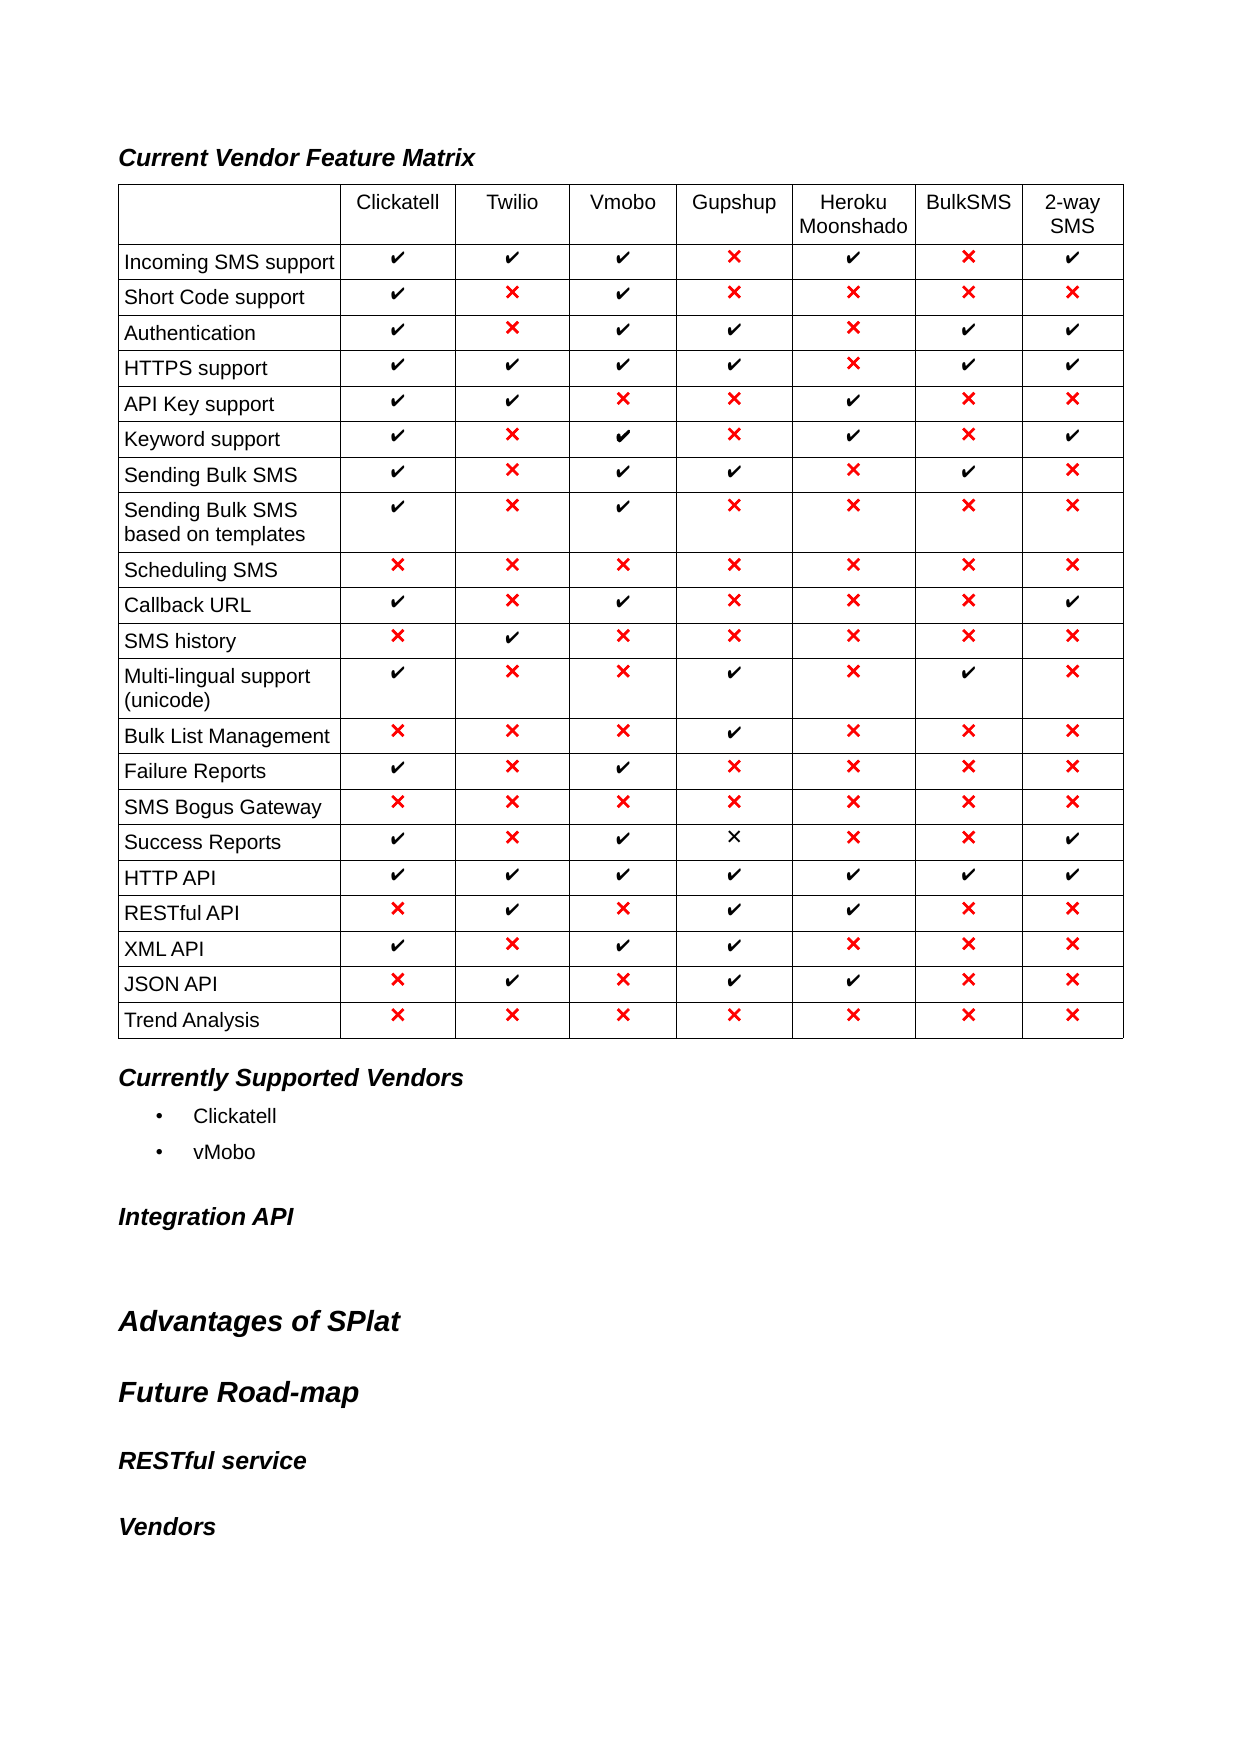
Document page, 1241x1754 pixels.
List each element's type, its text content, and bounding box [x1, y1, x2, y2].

table_cell ✕ [916, 790, 1022, 824]
table_cell ✔ [570, 245, 676, 279]
table_cell ✕ [570, 553, 676, 587]
table_cell Scheduling SMS [119, 553, 340, 587]
table_cell ✔ [341, 316, 455, 350]
table_header Gupshup [677, 185, 792, 244]
table_cell ✔ [916, 659, 1022, 718]
table_cell ✔ [916, 316, 1022, 350]
table_cell ✔ [341, 280, 455, 315]
table_cell ✕ [456, 422, 569, 457]
table_cell ✕ [793, 659, 915, 718]
table_cell ✔ [341, 659, 455, 718]
table_cell ✕ [916, 754, 1022, 789]
table_cell ✕ [677, 1003, 792, 1037]
table_cell ✕ [456, 588, 569, 623]
table_cell ✕ [456, 825, 569, 860]
subtitle Current Vendor Feature Matrix [118, 143, 1122, 172]
table_cell RESTful API [119, 896, 340, 931]
table_cell Sending Bulk SMS [119, 458, 340, 492]
table_cell ✕ [677, 754, 792, 789]
table_cell ✕ [916, 245, 1022, 279]
table_cell ✕ [1023, 790, 1123, 824]
table_cell ✕ [677, 387, 792, 421]
table_cell Success Reports [119, 825, 340, 860]
table_cell ✕ [916, 1003, 1022, 1037]
table_cell ✔ [677, 659, 792, 718]
table_cell Trend Analysis [119, 1003, 340, 1037]
table_cell ✕ [341, 553, 455, 587]
table_cell ✕ [1023, 967, 1123, 1002]
table_cell ✕ [456, 280, 569, 315]
subtitle Future Road-map [118, 1375, 1122, 1408]
table_cell ✕ [570, 659, 676, 718]
table_cell ✔ [1023, 422, 1123, 457]
table_cell ✔ [341, 458, 455, 492]
table_cell ✔ [677, 861, 792, 895]
table_cell ✕ [793, 932, 915, 966]
table_cell ✔ [1023, 245, 1123, 279]
table_cell ✔ [341, 754, 455, 789]
table_cell ✔ [570, 588, 676, 623]
table_cell ✕ [793, 719, 915, 753]
table_cell ✕ [570, 790, 676, 824]
table_cell ✔ [341, 932, 455, 966]
table_cell ✕ [456, 493, 569, 552]
table_cell ✕ [341, 790, 455, 824]
table_cell ✕ [1023, 493, 1123, 552]
table_cell ✕ [1023, 280, 1123, 315]
table_cell ✕ [677, 245, 792, 279]
table_cell ✔ [1023, 861, 1123, 895]
table_cell Callback URL [119, 588, 340, 623]
table_cell ✔ [341, 588, 455, 623]
table_cell ✕ [456, 316, 569, 350]
table_cell ✕ [677, 825, 792, 860]
table_header Heroku Moonshado [793, 185, 915, 244]
table_cell ✔ [570, 754, 676, 789]
table_cell ✕ [793, 316, 915, 350]
table_cell ✔ [341, 351, 455, 386]
table_cell ✕ [456, 659, 569, 718]
table_cell ✕ [341, 896, 455, 931]
table_cell ✔ [570, 932, 676, 966]
table_cell ✔ [1023, 316, 1123, 350]
table_cell ✔ [456, 387, 569, 421]
table_cell ✕ [916, 896, 1022, 931]
table_cell Bulk List Management [119, 719, 340, 753]
table_cell ✔ [570, 316, 676, 350]
table_cell ✕ [1023, 624, 1123, 658]
table_cell ✕ [916, 553, 1022, 587]
table_cell ✕ [570, 387, 676, 421]
table_cell API Key support [119, 387, 340, 421]
table_cell ✕ [341, 967, 455, 1002]
table_cell ✕ [1023, 659, 1123, 718]
table_cell ✕ [1023, 387, 1123, 421]
table_cell ✔ [456, 967, 569, 1002]
table_cell ✕ [916, 932, 1022, 966]
table_cell ✕ [1023, 553, 1123, 587]
table_cell ✔ [456, 245, 569, 279]
table_cell ✕ [677, 493, 792, 552]
table_cell HTTP API [119, 861, 340, 895]
subtitle Advantages of SPlat [118, 1304, 1122, 1337]
table_header Twilio [456, 185, 569, 244]
table_cell ✕ [1023, 932, 1123, 966]
table_cell SMS history [119, 624, 340, 658]
table_cell ✕ [916, 493, 1022, 552]
table_cell Sending Bulk SMS based on templates [119, 493, 340, 552]
table_cell ✕ [916, 825, 1022, 860]
table_cell ✔ [916, 861, 1022, 895]
table_cell ✕ [456, 553, 569, 587]
table_header BulkSMS [916, 185, 1022, 244]
table_cell Multi-lingual support (unicode) [119, 659, 340, 718]
table_cell ✕ [916, 967, 1022, 1002]
table_cell ✔ [793, 967, 915, 1002]
table_cell ✕ [341, 1003, 455, 1037]
table_cell ✔ [1023, 351, 1123, 386]
table_cell Short Code support [119, 280, 340, 315]
table_cell ✕ [570, 719, 676, 753]
table_cell ✕ [1023, 719, 1123, 753]
table_cell ✔ [677, 896, 792, 931]
table_cell ✔ [341, 245, 455, 279]
table_cell ✕ [456, 1003, 569, 1037]
table_cell Incoming SMS support [119, 245, 340, 279]
table_cell ✕ [456, 754, 569, 789]
table_cell ✕ [793, 624, 915, 658]
subtitle Integration API [118, 1202, 1122, 1230]
table_cell ✔ [793, 896, 915, 931]
table_cell ✔ [570, 280, 676, 315]
table_cell ✔ [341, 387, 455, 421]
table_cell ✔ [793, 387, 915, 421]
subtitle RESTful service [118, 1446, 1122, 1474]
table_cell ✔ [570, 825, 676, 860]
table_cell ✕ [916, 624, 1022, 658]
table_cell ✕ [570, 1003, 676, 1037]
table_header 2-way SMS [1023, 185, 1123, 244]
table_cell HTTPS support [119, 351, 340, 386]
table_cell ✕ [793, 493, 915, 552]
table_cell ✔ [570, 493, 676, 552]
table_cell ✔ [916, 351, 1022, 386]
table_cell ✕ [677, 553, 792, 587]
list Clickatell [156, 1104, 1122, 1128]
table_cell ✕ [456, 790, 569, 824]
table_cell ✔ [456, 896, 569, 931]
table_cell ✔ [1023, 825, 1123, 860]
table_cell ✕ [341, 624, 455, 658]
table_cell ✔ [341, 422, 455, 457]
table_cell ✔ [793, 861, 915, 895]
table_header Clickatell [341, 185, 455, 244]
table_cell ✕ [793, 351, 915, 386]
table_cell ✕ [570, 624, 676, 658]
table_cell ✕ [677, 790, 792, 824]
table_cell ✕ [456, 458, 569, 492]
table_cell ✕ [677, 588, 792, 623]
table_cell ✔ [677, 351, 792, 386]
table_cell ✕ [793, 754, 915, 789]
table_header Vmobo [570, 185, 676, 244]
table_cell ✕ [793, 1003, 915, 1037]
table_cell ✕ [1023, 896, 1123, 931]
table_cell ✕ [916, 387, 1022, 421]
table_cell ✕ [677, 422, 792, 457]
table_cell ✔ [570, 351, 676, 386]
table_cell ✕ [677, 280, 792, 315]
table_cell ✔ [570, 861, 676, 895]
table_cell ✕ [677, 624, 792, 658]
table_cell ✕ [1023, 754, 1123, 789]
table_cell ✔ [677, 458, 792, 492]
table_cell ✕ [916, 588, 1022, 623]
table_cell ✕ [916, 280, 1022, 315]
table_cell ✔ [677, 316, 792, 350]
table_cell ✔ [793, 245, 915, 279]
table_cell ✔ [677, 932, 792, 966]
table_cell ✔ [341, 493, 455, 552]
table_cell Authentication [119, 316, 340, 350]
table_cell ✕ [456, 932, 569, 966]
table_cell JSON API [119, 967, 340, 1002]
table_cell ✔ [341, 825, 455, 860]
table_cell ✔ [341, 861, 455, 895]
table_cell ✕ [1023, 458, 1123, 492]
table_cell ✕ [793, 825, 915, 860]
table_cell SMS Bogus Gateway [119, 790, 340, 824]
table_cell ✔ [570, 422, 676, 457]
list vMobo [156, 1140, 1122, 1164]
table_cell ✕ [793, 588, 915, 623]
table_cell ✔ [677, 967, 792, 1002]
table_cell ✕ [916, 422, 1022, 457]
table_cell XML API [119, 932, 340, 966]
table_cell ✕ [570, 967, 676, 1002]
table_cell Keyword support [119, 422, 340, 457]
table_cell Failure Reports [119, 754, 340, 789]
table_cell ✕ [456, 719, 569, 753]
table_cell ✕ [793, 280, 915, 315]
table_cell ✕ [570, 896, 676, 931]
table_cell ✕ [793, 458, 915, 492]
subtitle Vendors [118, 1512, 1122, 1541]
table_cell ✔ [916, 458, 1022, 492]
table_cell ✔ [456, 624, 569, 658]
subtitle Currently Supported Vendors [118, 1063, 1122, 1091]
table_cell ✕ [793, 553, 915, 587]
table_cell ✔ [456, 861, 569, 895]
table_cell ✕ [916, 719, 1022, 753]
table_cell ✔ [456, 351, 569, 386]
table_header [119, 185, 340, 244]
table_cell ✕ [1023, 1003, 1123, 1037]
table_cell ✕ [793, 790, 915, 824]
table_cell ✔ [793, 422, 915, 457]
table_cell ✔ [570, 458, 676, 492]
table_cell ✔ [1023, 588, 1123, 623]
table_cell ✔ [677, 719, 792, 753]
table_cell ✕ [341, 719, 455, 753]
